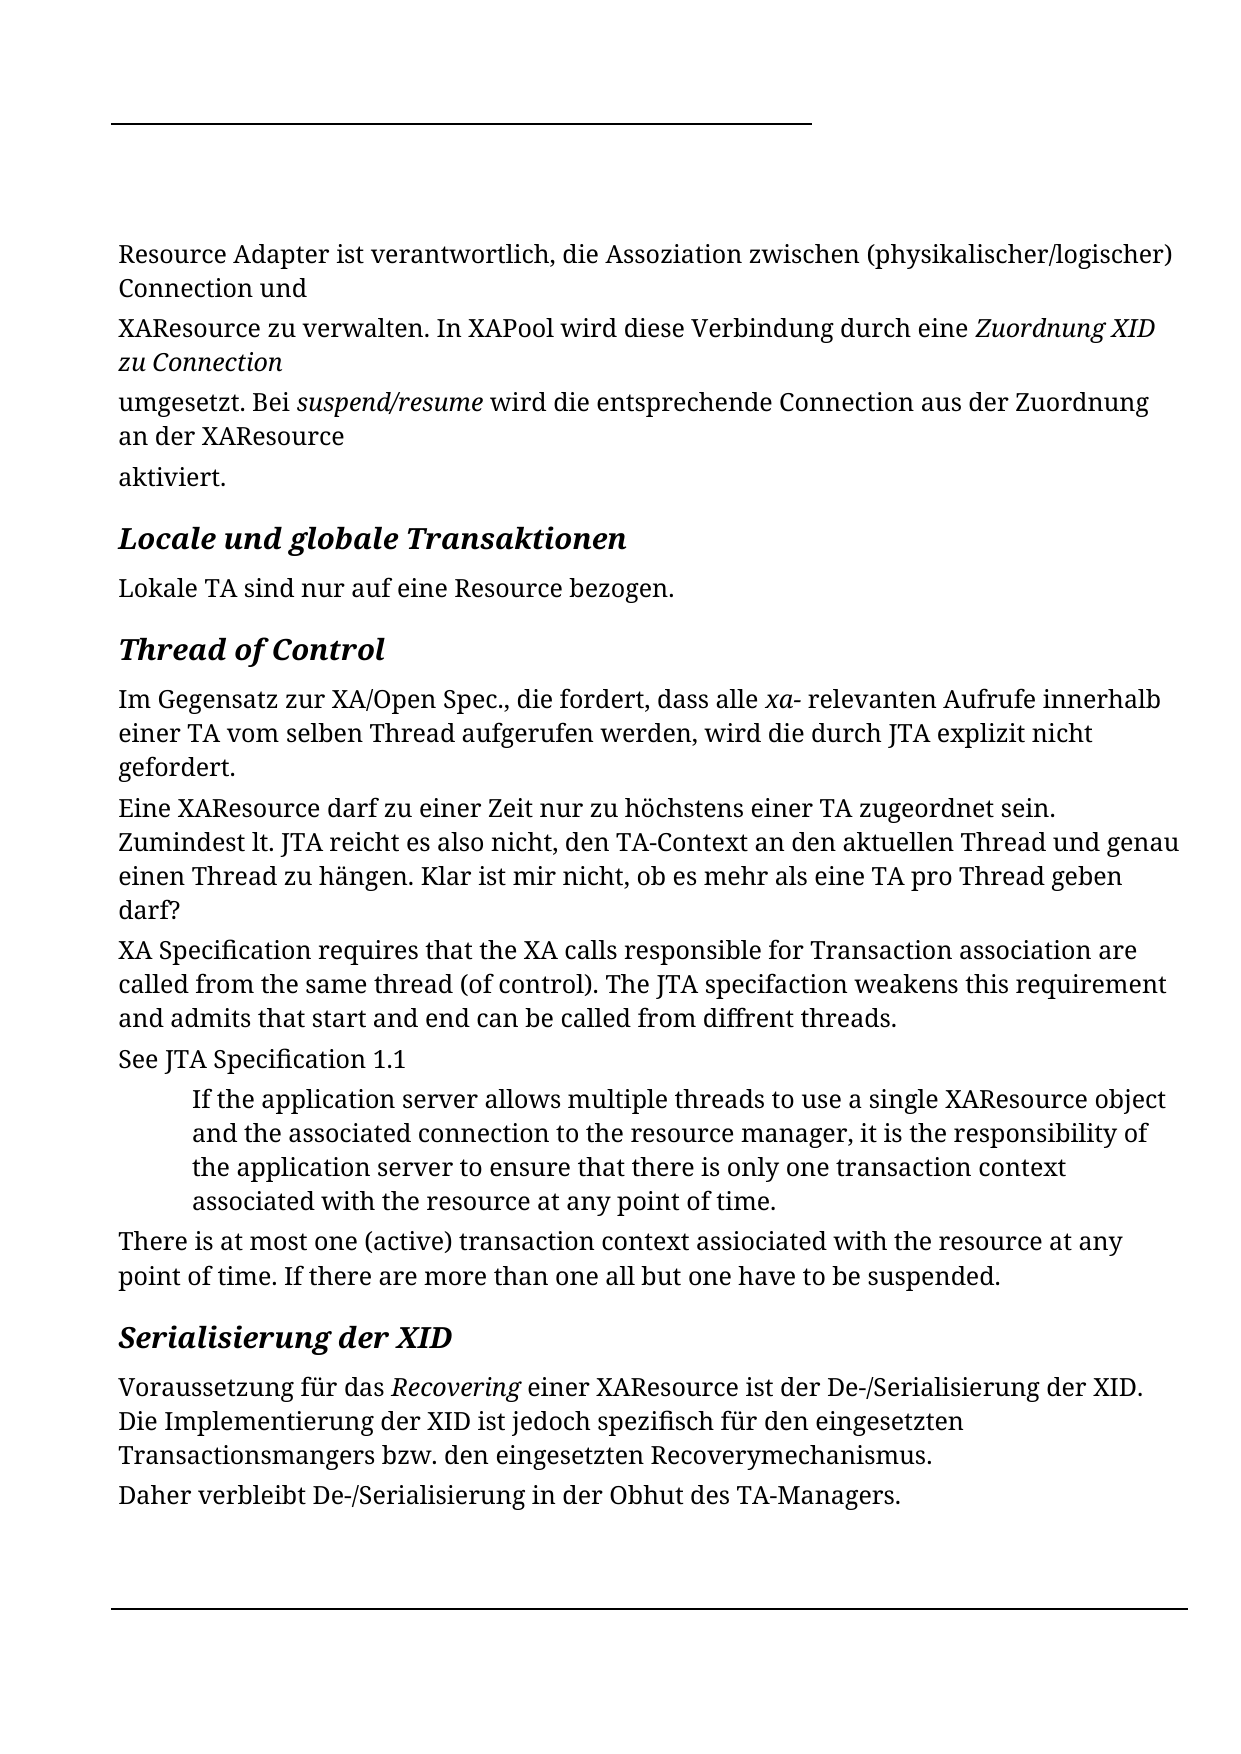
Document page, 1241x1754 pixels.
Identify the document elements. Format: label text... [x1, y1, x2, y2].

text Daher verbleibt De-/Serialisierung in der Obhut des TA-Managers. [118, 1478, 1181, 1512]
text XAResource zu verwalten. In XAPool wird diese Verbindung durch eine Zuordnung XID zu Connection [118, 311, 1181, 379]
text Eine XAResource darf zu einer Zeit nur zu höchstens einer TA zugeordnet sein. Zumindest lt. JTA reicht es also nicht, den TA-Context an den aktuellen Thread und genau einen Thread zu hängen. Klar ist mir nicht, ob es mehr als eine TA pro Thread geben darf? [118, 790, 1181, 927]
text aktiviert. [118, 459, 1181, 493]
text Im Gegensatz zur XA/Open Spec., die fordert, dass alle xa- relevanten Aufrufe innerhalb einer TA vom selben Thread aufgerufen werden, wird die durch JTA explizit nicht gefordert. [118, 682, 1181, 784]
text Resource Adapter ist verantwortlich, die Assoziation zwischen (physikalischer/logischer) Connection und [118, 236, 1181, 304]
text Lokale TA sind nur auf eine Resource bezogen. [118, 571, 1181, 605]
subtitle Thread of Control [118, 630, 1181, 669]
subtitle Serialisierung der XID [118, 1317, 1181, 1357]
text Voraussetzung für das Recovering einer XAResource ist der De-/Serialisierung der XID. Die Implementierung der XID ist jedoch spezifisch für den eingesetzten Transactionsmangers bzw. den eingesetzten Recoverymechanismus. [118, 1369, 1181, 1472]
text See JTA Specification 1.1 [118, 1041, 1181, 1075]
text umgesetzt. Bei suspend/resume wird die entsprechende Connection aus der Zuordnung an der XAResource [118, 385, 1181, 453]
subtitle Locale und globale Transaktionen [118, 518, 1181, 558]
text XA Specification requires that the XA calls responsible for Transaction association are called from the same thread (of control). The JTA specifaction weakens this requirement and admits that start and end can be called from diffrent threads. [118, 933, 1181, 1035]
text If the application server allows multiple threads to use a single XAResource object and the associated connection to the resource manager, it is the responsibility of the application server to ensure that there is only one transaction context associated with the resource at any point of time. [192, 1082, 1181, 1218]
text There is at most one (active) transaction context assiociated with the resource at any point of time. If there are more than one all but one have to be suspended. [118, 1224, 1181, 1292]
